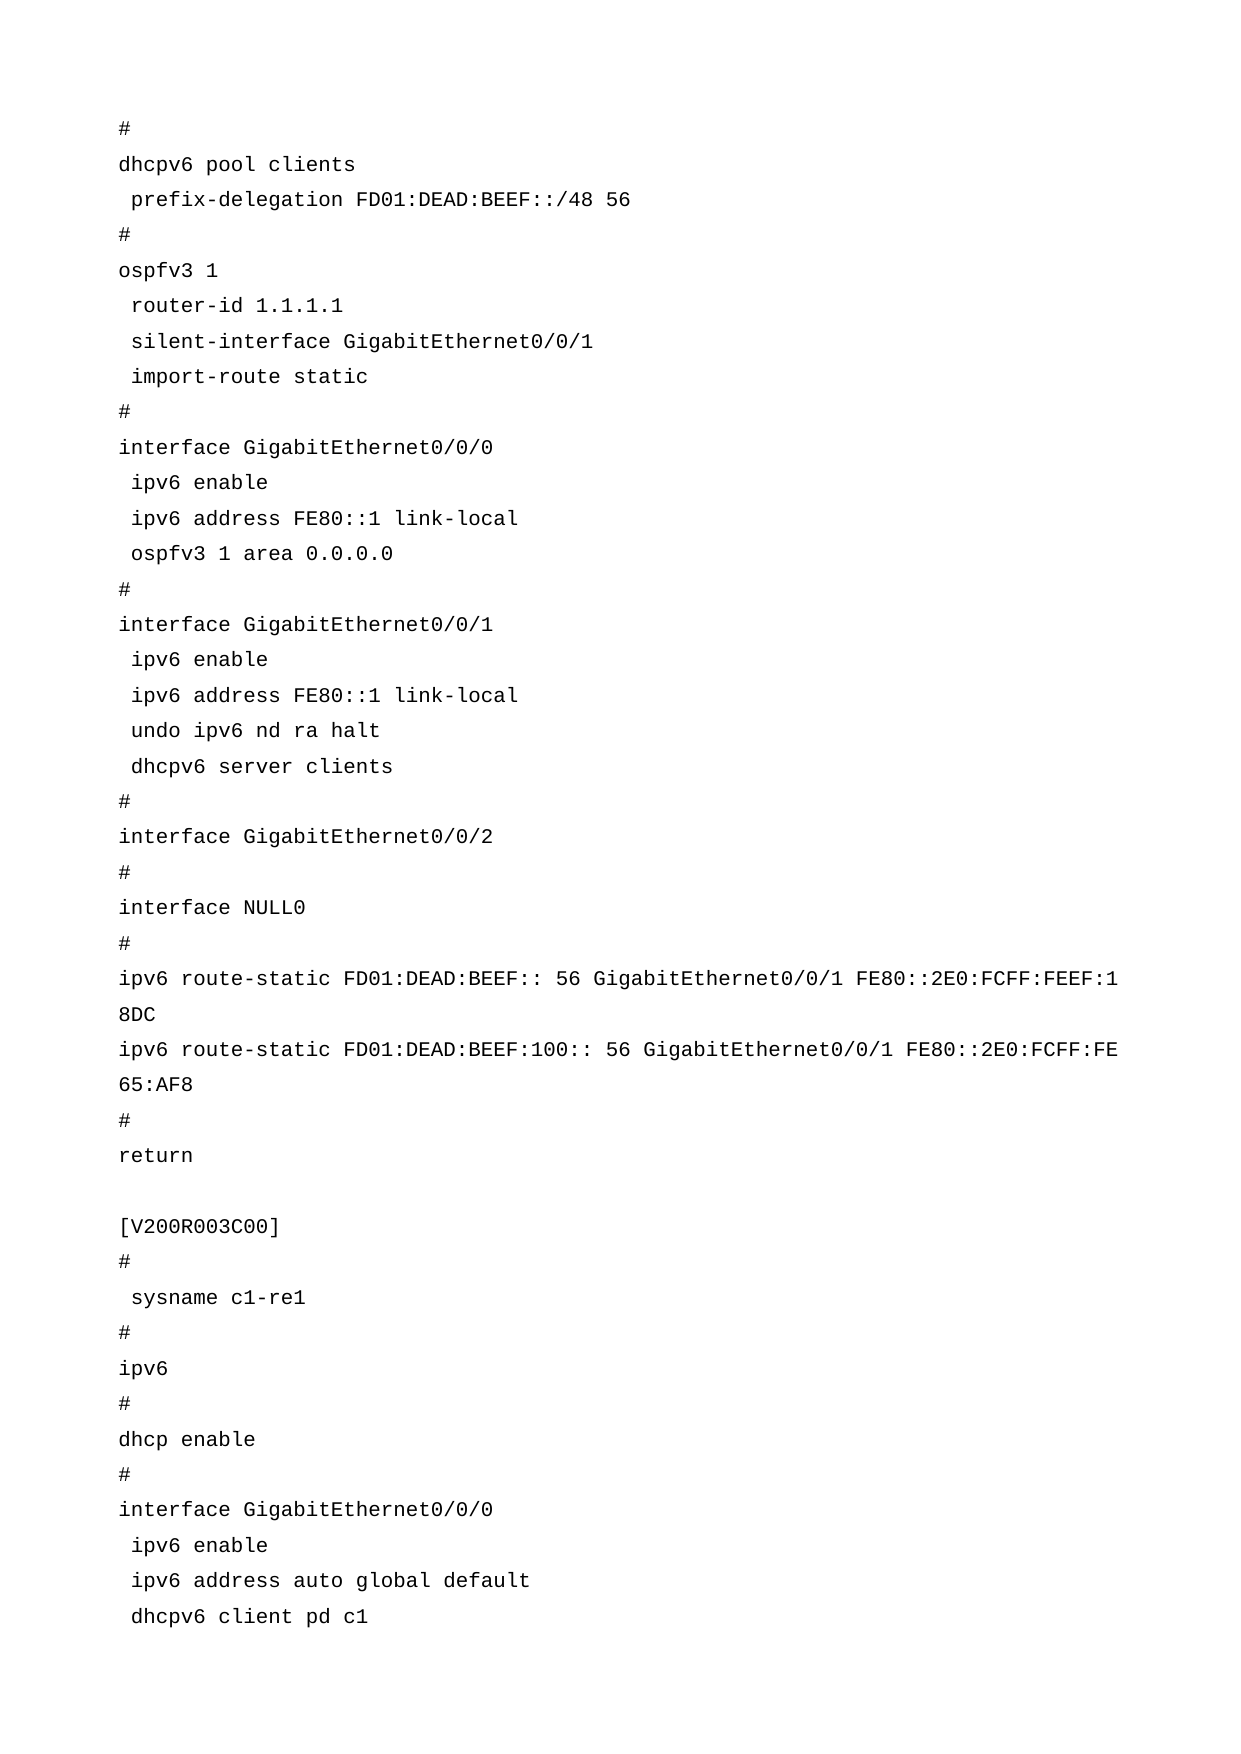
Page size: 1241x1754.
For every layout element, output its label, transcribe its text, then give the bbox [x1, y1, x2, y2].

text # [118, 862, 1122, 886]
text ipv6 address FE80::1 link-local [118, 685, 1122, 708]
text silent-interface GigabitEthernet0/0/1 [118, 331, 1122, 354]
text ospfv3 1 [118, 260, 1122, 283]
text sysname c1-re1 [118, 1287, 1122, 1311]
text return [118, 1145, 1122, 1169]
text ipv6 address FE80::1 link-local [118, 508, 1122, 531]
text # [118, 933, 1122, 956]
text undo ipv6 nd ra halt [118, 720, 1122, 744]
text dhcpv6 client pd c1 [118, 1606, 1122, 1629]
text router-id 1.1.1.1 [118, 295, 1122, 319]
text # [118, 401, 1122, 425]
text interface GigabitEthernet0/0/2 [118, 826, 1122, 850]
text # [118, 1464, 1122, 1488]
text ipv6 route-static FD01:DEAD:BEEF:100:: 56 GigabitEthernet0/0/1 FE80::2E0:FCFF:FE [118, 1039, 1122, 1063]
text # [118, 1322, 1122, 1346]
text # [118, 1251, 1122, 1275]
text # [118, 1110, 1122, 1133]
text # [118, 791, 1122, 815]
text ipv6 route-static FD01:DEAD:BEEF:: 56 GigabitEthernet0/0/1 FE80::2E0:FCFF:FEEF:1 [118, 968, 1122, 992]
text dhcpv6 server clients [118, 756, 1122, 779]
text dhcp enable [118, 1428, 1122, 1452]
text ospfv3 1 area 0.0.0.0 [118, 543, 1122, 567]
text interface GigabitEthernet0/0/0 [118, 1499, 1122, 1523]
text interface GigabitEthernet0/0/1 [118, 614, 1122, 638]
text import-route static [118, 366, 1122, 390]
text dhcpv6 pool clients [118, 153, 1122, 177]
text ipv6 enable [118, 1535, 1122, 1558]
text interface GigabitEthernet0/0/0 [118, 437, 1122, 461]
text # [118, 118, 1122, 142]
text ipv6 enable [118, 649, 1122, 673]
text 65:AF8 [118, 1074, 1122, 1098]
text prefix-delegation FD01:DEAD:BEEF::/48 56 [118, 189, 1122, 213]
text # [118, 578, 1122, 602]
text ipv6 [118, 1358, 1122, 1381]
text 8DC [118, 1003, 1122, 1027]
text ipv6 address auto global default [118, 1570, 1122, 1594]
text [V200R003C00] [118, 1216, 1122, 1240]
text ipv6 enable [118, 472, 1122, 496]
text # [118, 1393, 1122, 1417]
text interface NULL0 [118, 897, 1122, 921]
text # [118, 224, 1122, 248]
